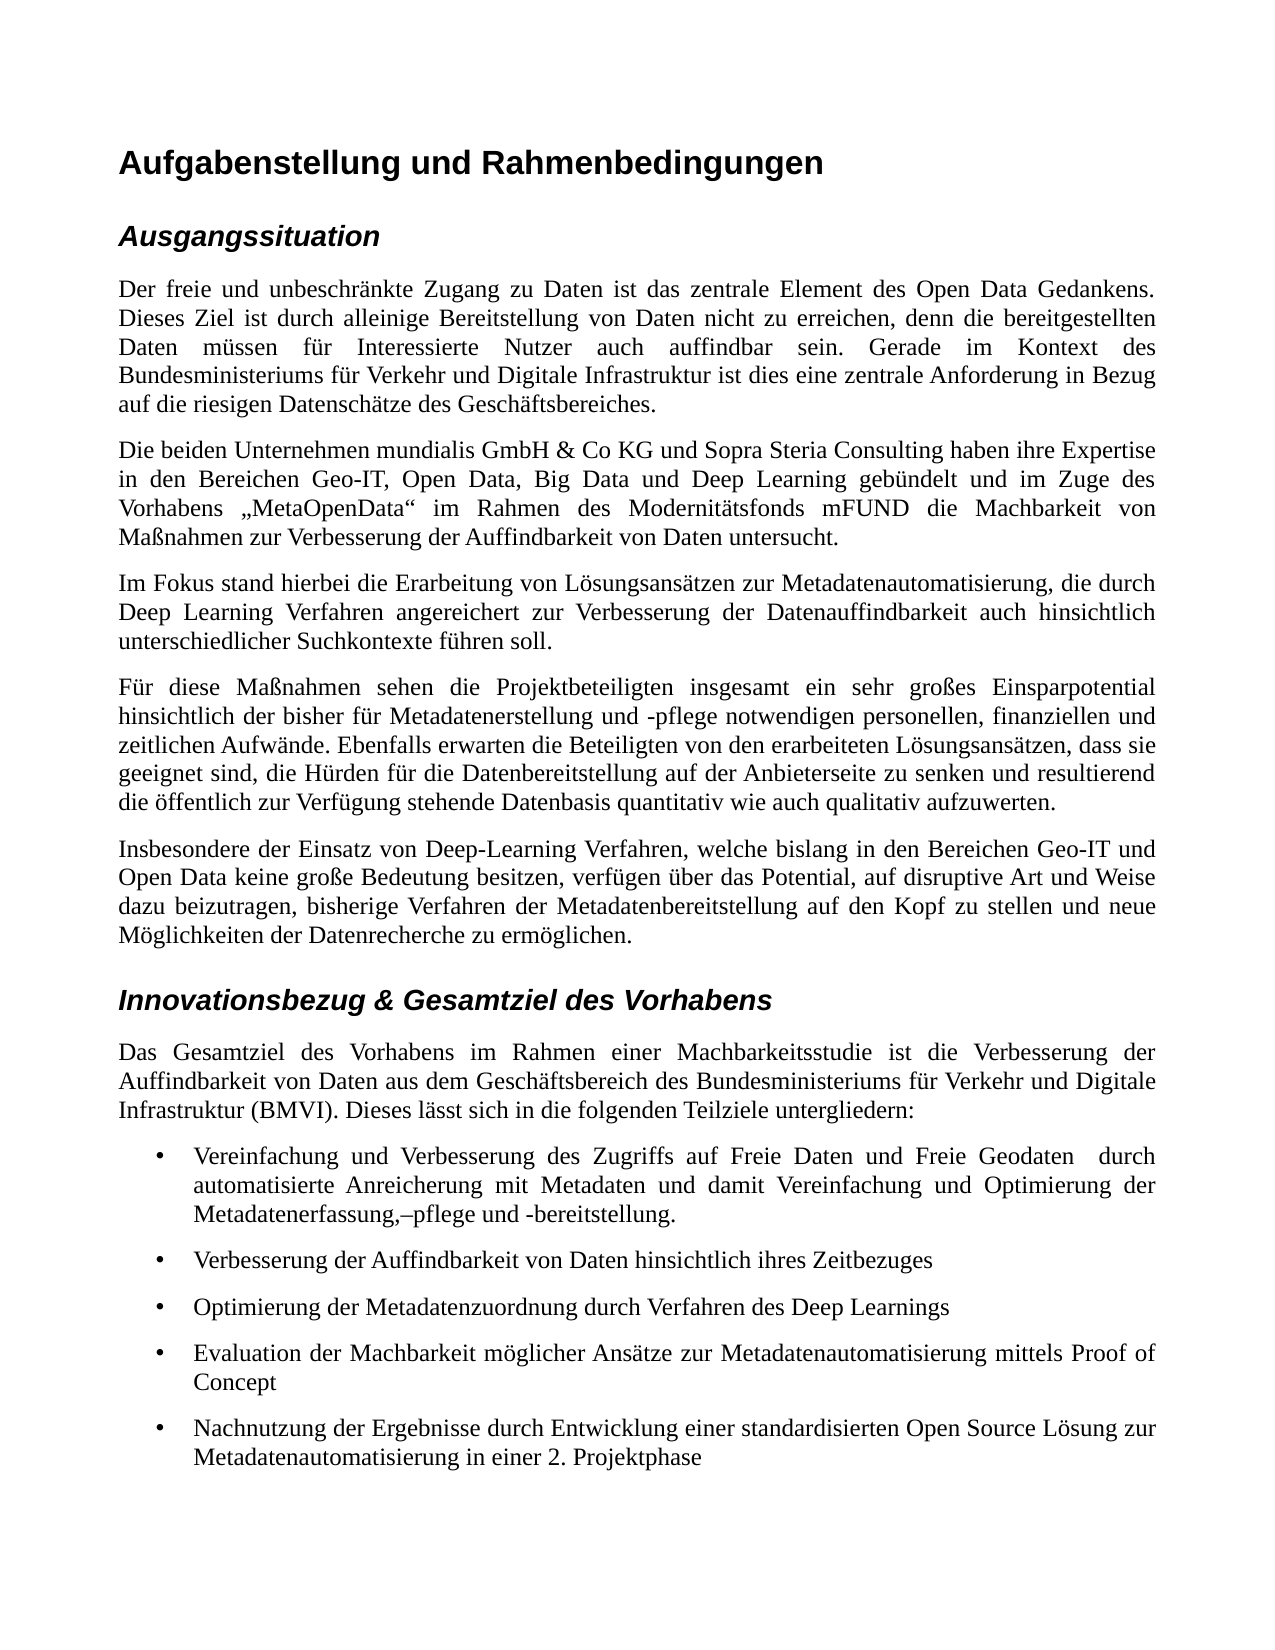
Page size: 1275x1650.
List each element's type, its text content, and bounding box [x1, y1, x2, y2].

list Verbesserung der Auffindbarkeit von Daten hinsichtlich ihres Zeitbezuges [156, 1245, 1157, 1274]
list Nachnutzung der Ergebnisse durch Entwicklung einer standardisierten Open Source Lösung zur Metadatenautomatisierung in einer 2. Projektphase [156, 1413, 1157, 1471]
text Im Fokus stand hierbei die Erarbeitung von Lösungsansätzen zur Metadatenautomatisierung, die durch Deep Learning Verfahren angereichert zur Verbesserung der Datenauffindbarkeit auch hinsichtlich unterschiedlicher Suchkontexte führen soll. [118, 568, 1157, 654]
list Vereinfachung und Verbesserung des Zugriffs auf Freie Daten und Freie Geodaten durch automatisierte Anreicherung mit Metadaten und damit Vereinfachung und Optimierung der Metadatenerfassung,–pflege und -bereitstellung. [156, 1141, 1157, 1228]
list Evaluation der Machbarkeit möglicher Ansätze zur Metadatenautomatisierung mittels Proof of Concept [156, 1338, 1157, 1396]
list Optimierung der Metadatenzuordnung durch Verfahren des Deep Learnings [156, 1292, 1157, 1321]
text Die beiden Unternehmen mundialis GmbH & Co KG und Sopra Steria Consulting haben ihre Expertise in den Bereichen Geo-IT, Open Data, Big Data und Deep Learning gebündelt und im Zuge des Vorhabens „MetaOpenData“ im Rahmen des Modernitätsfonds mFUND die Machbarkeit von Maßnahmen zur Verbesserung der Auffindbarkeit von Daten untersucht. [118, 436, 1157, 551]
text Insbesondere der Einsatz von Deep-Learning Verfahren, welche bislang in den Bereichen Geo-IT und Open Data keine große Bedeutung besitzen, verfügen über das Potential, auf disruptive Art und Weise dazu beizutragen, bisherige Verfahren der Metadatenbereitstellung auf den Kopf zu stellen und neue Möglichkeiten der Datenrecherche zu ermöglichen. [118, 834, 1157, 949]
text Der freie und unbeschränkte Zugang zu Daten ist das zentrale Element des Open Data Gedankens. Dieses Ziel ist durch alleinige Bereitstellung von Daten nicht zu erreichen, denn die bereitgestellten Daten müssen für Interessierte Nutzer auch auffindbar sein. Gerade im Kontext des Bundesministeriums für Verkehr und Digitale Infrastruktur ist dies eine zentrale Anforderung in Bezug auf die riesigen Datenschätze des Geschäftsbereiches. [118, 274, 1157, 418]
text Das Gesamtziel des Vorhabens im Rahmen einer Machbarkeitsstudie ist die Verbesserung der Auffindbarkeit von Daten aus dem Geschäftsbereich des Bundesministeriums für Verkehr und Digitale Infrastruktur (BMVI). Dieses lässt sich in die folgenden Teilziele untergliedern: [118, 1037, 1157, 1124]
subtitle Aufgabenstellung und Rahmenbedingungen [118, 143, 1157, 182]
subtitle Innovationsbezug & Gesamtziel des Vorhabens [118, 983, 1157, 1016]
subtitle Ausgangssituation [118, 219, 1157, 253]
text Für diese Maßnahmen sehen die Projektbeteiligten insgesamt ein sehr großes Einsparpotential hinsichtlich der bisher für Metadatenerstellung und -pflege notwendigen personellen, finanziellen und zeitlichen Aufwände. Ebenfalls erwarten die Beteiligten von den erarbeiteten Lösungsansätzen, dass sie geeignet sind, die Hürden für die Datenbereitstellung auf der Anbieterseite zu senken und resultierend die öffentlich zur Verfügung stehende Datenbasis quantitativ wie auch qualitativ aufzuwerten. [118, 672, 1157, 816]
